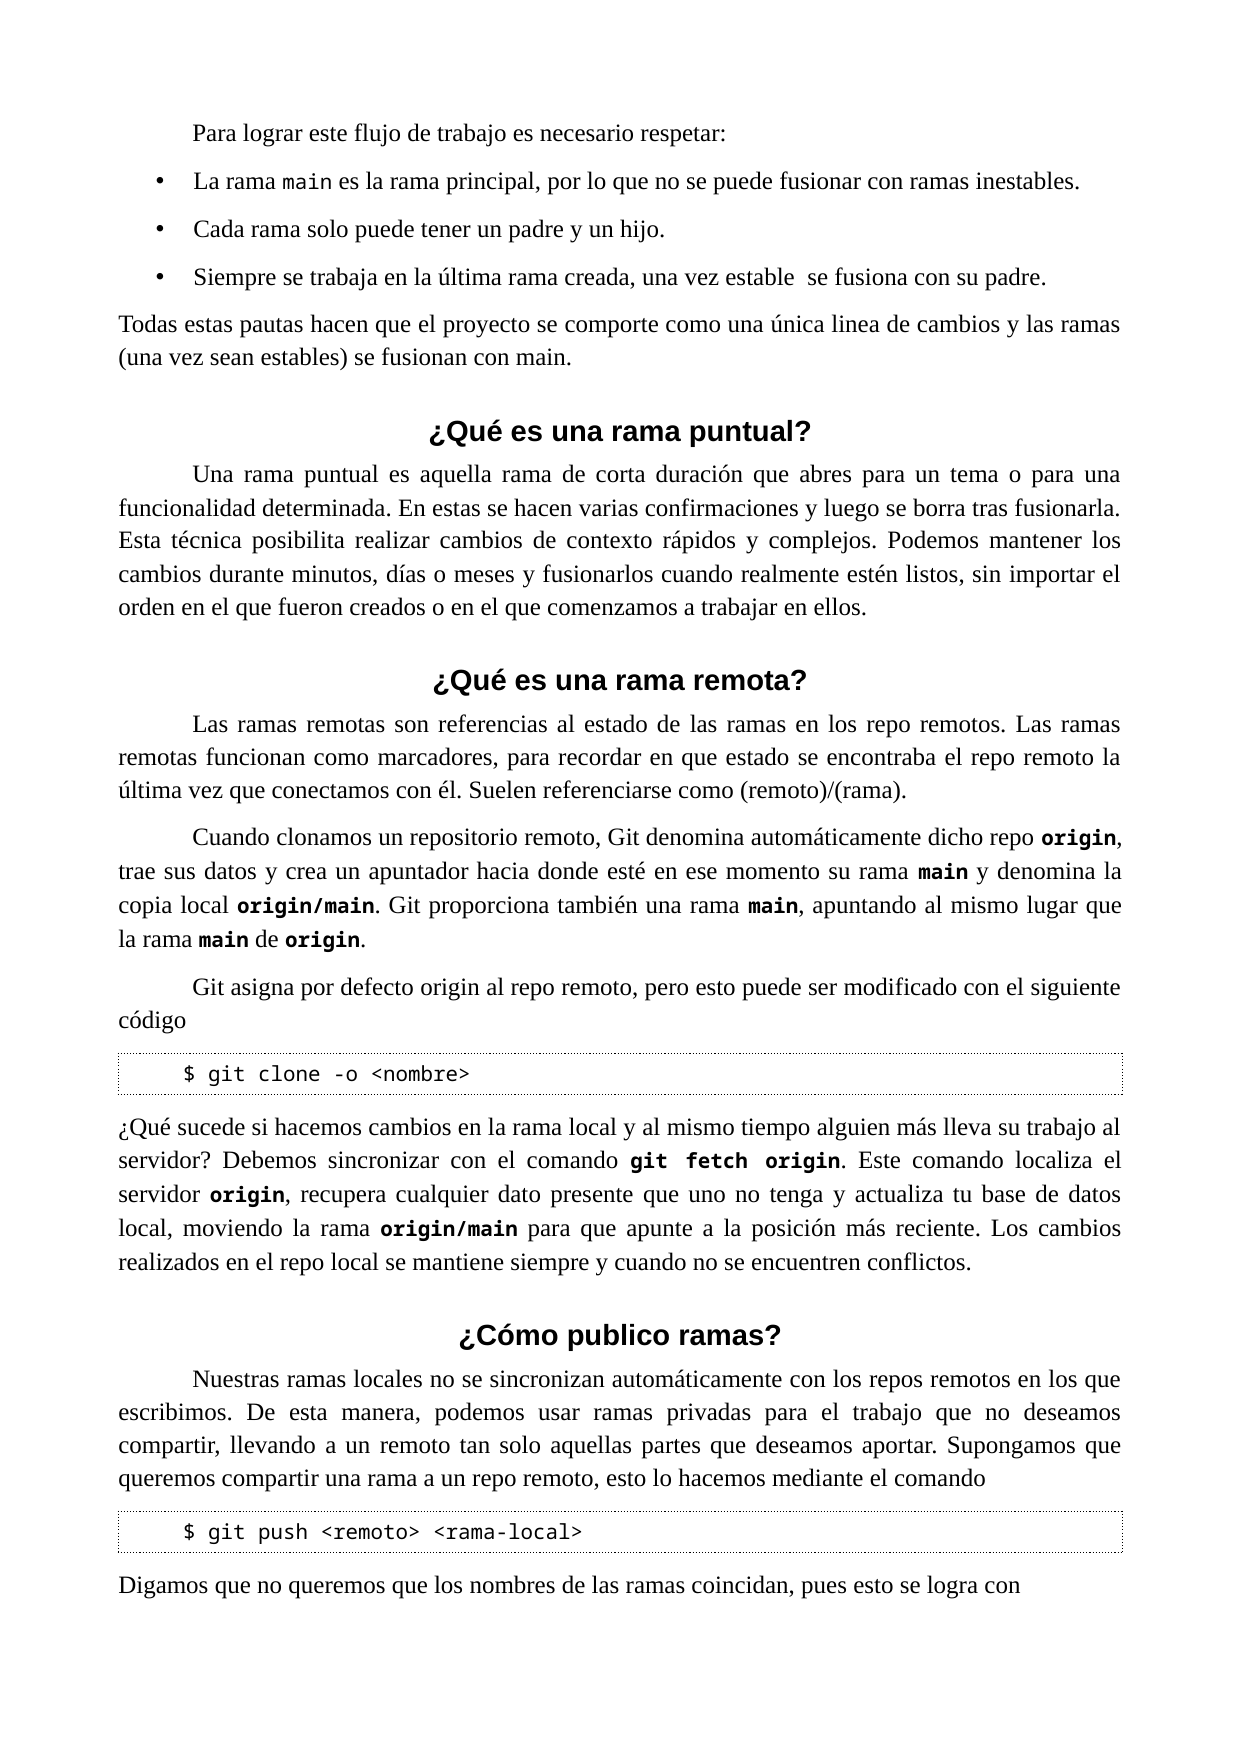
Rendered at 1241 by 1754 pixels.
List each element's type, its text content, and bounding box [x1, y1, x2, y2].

subtitle ¿Cómo publico ramas? [118, 1318, 1122, 1352]
text Las ramas remotas son referencias al estado de las ramas en los repo remotos. Las ramas remotas funcionan como marcadores, para recordar en que estado se encontraba el repo remoto la última vez que conectamos con él. Suelen referenciarse como (remoto)/(rama). [118, 709, 1122, 804]
text Digamos que no queremos que los nombres de las ramas coincidan, pues esto se logra con [118, 1570, 1122, 1599]
text Todas estas pautas hacen que el proyecto se comporte como una única linea de cambios y las ramas (una vez sean estables) se fusionan con main. [118, 309, 1122, 371]
list Cada rama solo puede tener un padre y un hijo. [156, 214, 1122, 243]
table_header $ git clone -o <nombre> [118, 1053, 1122, 1094]
subtitle ¿Qué es una rama puntual? [118, 414, 1122, 447]
text Para lograr este flujo de trabajo es necesario respetar: [118, 118, 1122, 147]
text ¿Qué sucede si hacemos cambios en la rama local y al mismo tiempo alguien más lleva su trabajo al servidor? Debemos sincronizar con el comando git fetch origin. Este comando localiza el servidor origin, recupera cualquier dato presente que uno no tenga y actualiza tu base de datos local, moviendo la rama origin/main para que apunte a la posición más reciente. Los cambios realizados en el repo local se mantiene siempre y cuando no se encuentren conflictos. [118, 1112, 1122, 1276]
text Nuestras ramas locales no se sincronizan automáticamente con los repos remotos en los que escribimos. De esta manera, podemos usar ramas privadas para el trabajo que no deseamos compartir, llevando a un remoto tan solo aquellas partes que deseamos aportar. Supongamos que queremos compartir una rama a un repo remoto, esto lo hacemos mediante el comando [118, 1364, 1122, 1492]
list Siempre se trabaja en la última rama creada, una vez estable se fusiona con su padre. [156, 262, 1122, 291]
table_header $ git push <remoto> <rama-local> [118, 1511, 1122, 1552]
subtitle ¿Qué es una rama remota? [118, 663, 1122, 696]
list La rama main es la rama principal, por lo que no se puede fusionar con ramas inestables. [156, 166, 1122, 195]
text Git asigna por defecto origin al repo remoto, pero esto puede ser modificado con el siguiente código [118, 972, 1122, 1034]
text Cuando clonamos un repositorio remoto, Git denomina automáticamente dicho repo origin, trae sus datos y crea un apuntador hacia donde esté en ese momento su rama main y denomina la copia local origin/main. Git proporciona también una rama main, apuntando al mismo lugar que la rama main de origin. [118, 822, 1122, 953]
text Una rama puntual es aquella rama de corta duración que abres para un tema o para una funcionalidad determinada. En estas se hacen varias confirmaciones y luego se borra tras fusionarla. Esta técnica posibilita realizar cambios de contexto rápidos y complejos. Podemos mantener los cambios durante minutos, días o meses y fusionarlos cuando realmente estén listos, sin importar el orden en el que fueron creados o en el que comenzamos a trabajar en ellos. [118, 459, 1122, 620]
